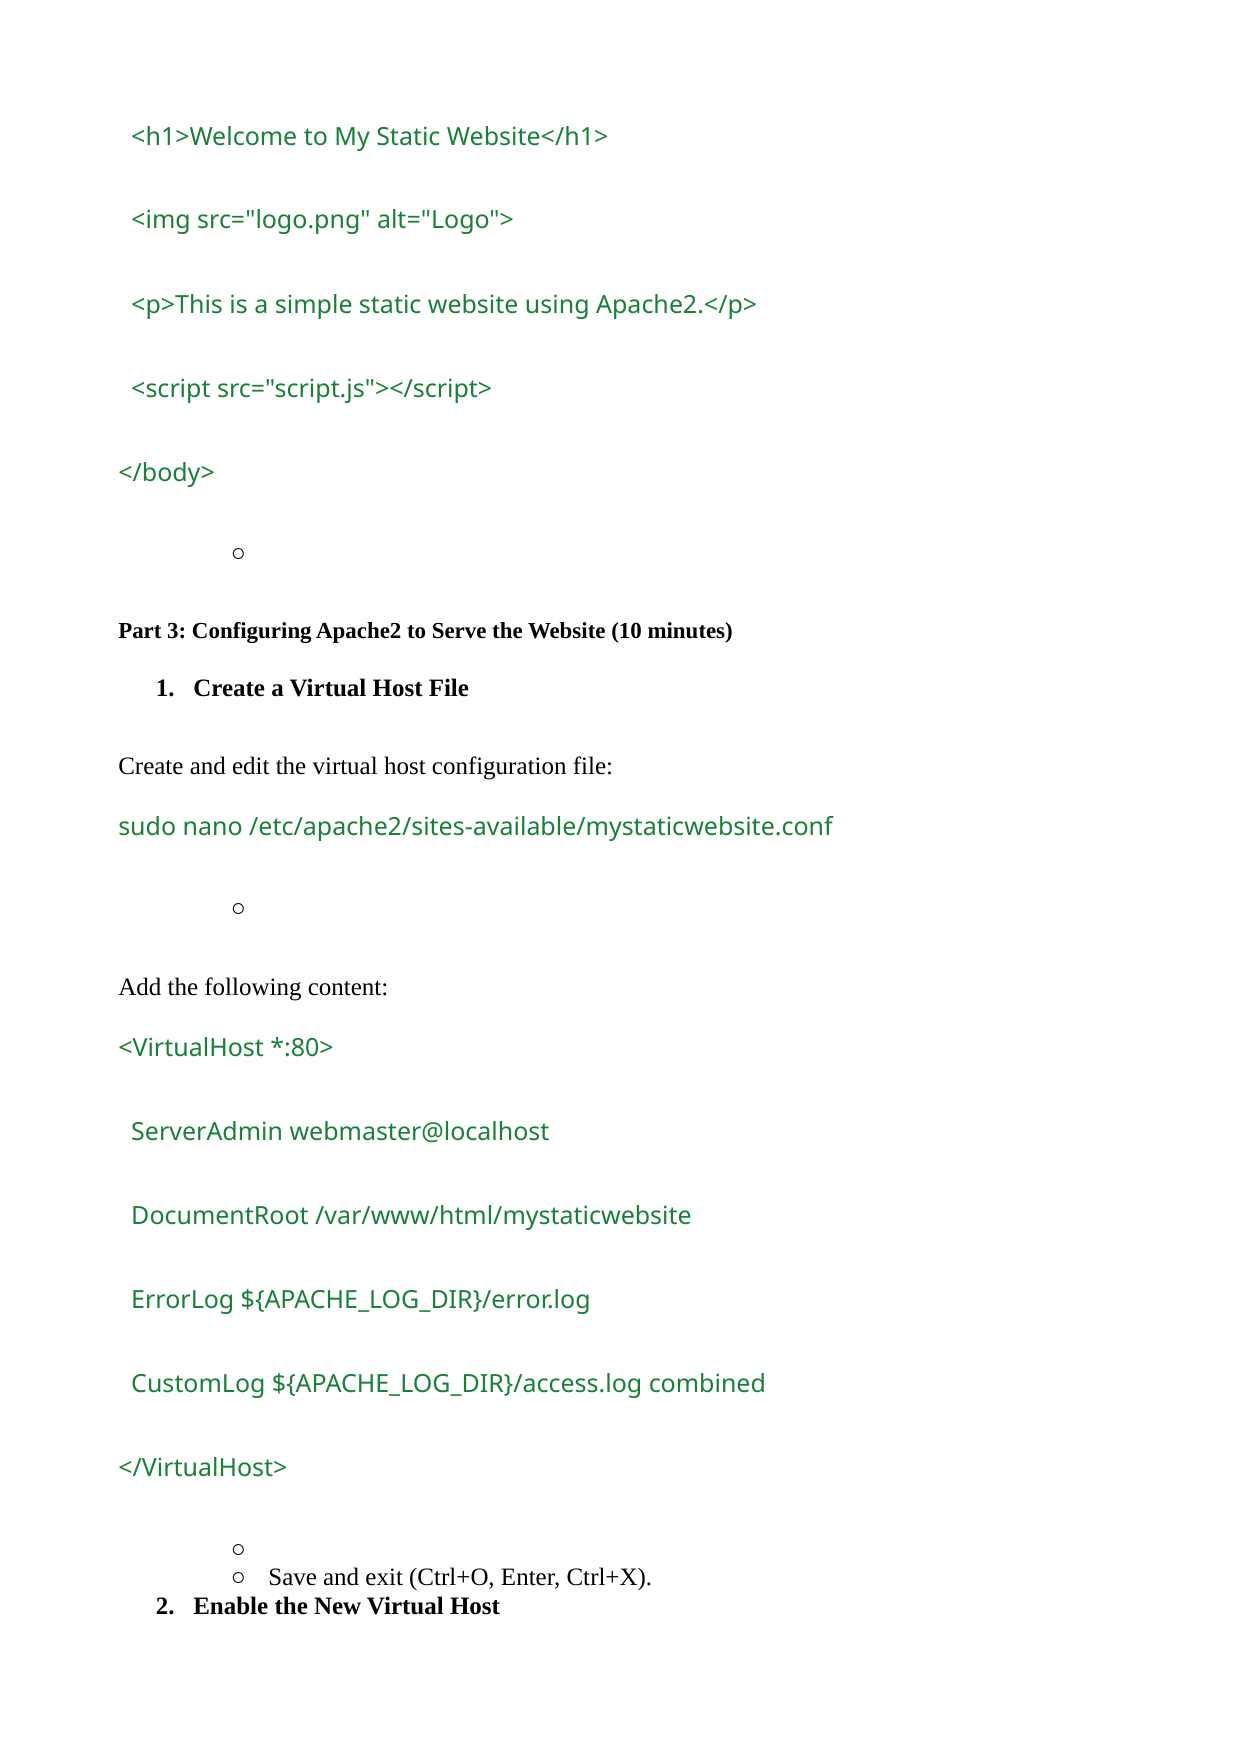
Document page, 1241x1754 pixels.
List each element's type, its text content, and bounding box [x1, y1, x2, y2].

text DocumentRoot /var/www/html/mystaticwebsite [118, 1197, 1122, 1231]
text <p>This is a simple static website using Apache2.</p> [118, 286, 1122, 320]
text <img src="logo.png" alt="Logo"> [118, 202, 1122, 236]
text <h1>Welcome to My Static Website</h1> [118, 118, 1122, 152]
text </VirtualHost> [118, 1449, 1122, 1484]
subtitle Part 3: Configuring Apache2 to Serve the Website (10 minutes) [118, 617, 1122, 643]
text Add the following content: <VirtualHost *:80> [118, 972, 1122, 1063]
text Create and edit the virtual host configuration file: sudo nano /etc/apache2/sites-available/mystaticwebsite.conf [118, 751, 1122, 843]
text <script src="script.js"></script> [118, 370, 1122, 404]
list Create a Virtual Host File [156, 673, 1122, 701]
text ServerAdmin webmaster@localhost [118, 1113, 1122, 1147]
list Enable the New Virtual Host [156, 1591, 1122, 1620]
text CustomLog ${APACHE_LOG_DIR}/access.log combined [118, 1366, 1122, 1399]
list Save and exit (Ctrl+O, Enter, Ctrl+X). [231, 1562, 1122, 1591]
text </body> [118, 454, 1122, 488]
text ErrorLog ${APACHE_LOG_DIR}/error.log [118, 1281, 1122, 1316]
